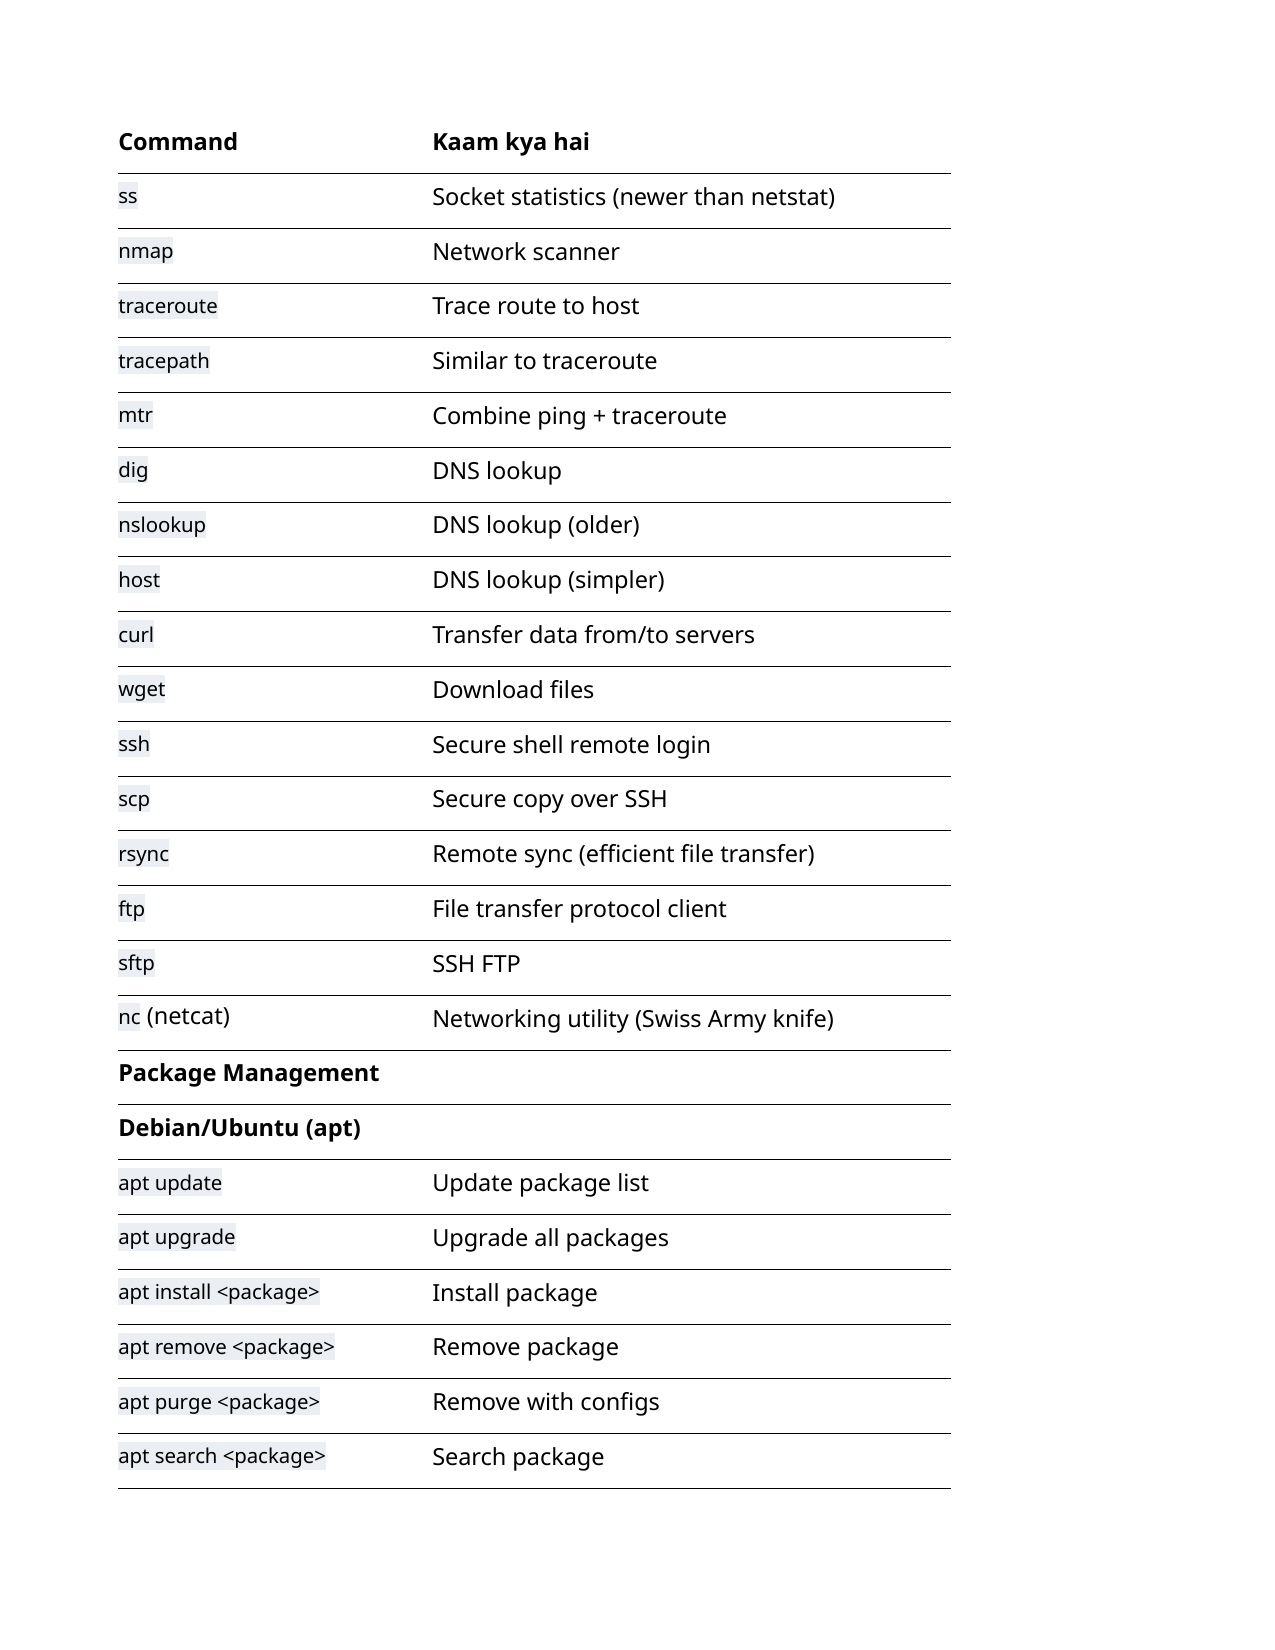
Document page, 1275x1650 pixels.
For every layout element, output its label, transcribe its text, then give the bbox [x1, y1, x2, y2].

table_cell apt upgrade [118, 1215, 432, 1269]
table_cell DNS lookup (simpler) [432, 557, 951, 611]
table_cell Upgrade all packages [432, 1215, 951, 1269]
table_cell Networking utility (Swiss Army knife) [432, 996, 951, 1049]
table_cell Remove package [432, 1325, 951, 1378]
table_cell ftp [118, 886, 432, 940]
table_cell curl [118, 612, 432, 666]
table_cell nslookup [118, 503, 432, 556]
table_cell mtr [118, 393, 432, 447]
table_cell ssh [118, 722, 432, 776]
table_cell apt update [118, 1160, 432, 1214]
table_cell traceroute [118, 284, 432, 337]
table_cell nmap [118, 229, 432, 282]
table_cell host [118, 557, 432, 611]
table_cell apt search <package> [118, 1434, 432, 1488]
table_cell Download files [432, 667, 951, 721]
table_cell [432, 1105, 951, 1159]
table_cell Secure shell remote login [432, 722, 951, 776]
table_cell Socket statistics (newer than netstat) [432, 174, 951, 228]
table_cell [432, 1051, 951, 1104]
table_header Kaam kya hai [432, 118, 951, 173]
table_cell tracepath [118, 338, 432, 392]
table_cell ss [118, 174, 432, 228]
table_cell Secure copy over SSH [432, 777, 951, 830]
table_cell Network scanner [432, 229, 951, 282]
table_cell Trace route to host [432, 284, 951, 337]
table_cell apt remove <package> [118, 1325, 432, 1378]
table_cell Package Management [118, 1051, 432, 1104]
table_cell DNS lookup (older) [432, 503, 951, 556]
table_cell wget [118, 667, 432, 721]
table_cell Combine ping + traceroute [432, 393, 951, 447]
table_cell Install package [432, 1270, 951, 1323]
table_cell apt install <package> [118, 1270, 432, 1323]
table_cell DNS lookup [432, 448, 951, 502]
table_cell Transfer data from/to servers [432, 612, 951, 666]
table_header Command [118, 118, 432, 173]
table_cell apt purge <package> [118, 1379, 432, 1433]
table_cell rsync [118, 831, 432, 885]
table_cell Remove with configs [432, 1379, 951, 1433]
table_cell Remote sync (efficient file transfer) [432, 831, 951, 885]
table_cell File transfer protocol client [432, 886, 951, 940]
table_cell sftp [118, 941, 432, 995]
table_cell nc (netcat) [118, 996, 432, 1049]
table_cell dig [118, 448, 432, 502]
table_cell Search package [432, 1434, 951, 1488]
table_cell Update package list [432, 1160, 951, 1214]
table_cell Similar to traceroute [432, 338, 951, 392]
table_cell scp [118, 777, 432, 830]
table_cell Debian/Ubuntu (apt) [118, 1105, 432, 1159]
table_cell SSH FTP [432, 941, 951, 995]
